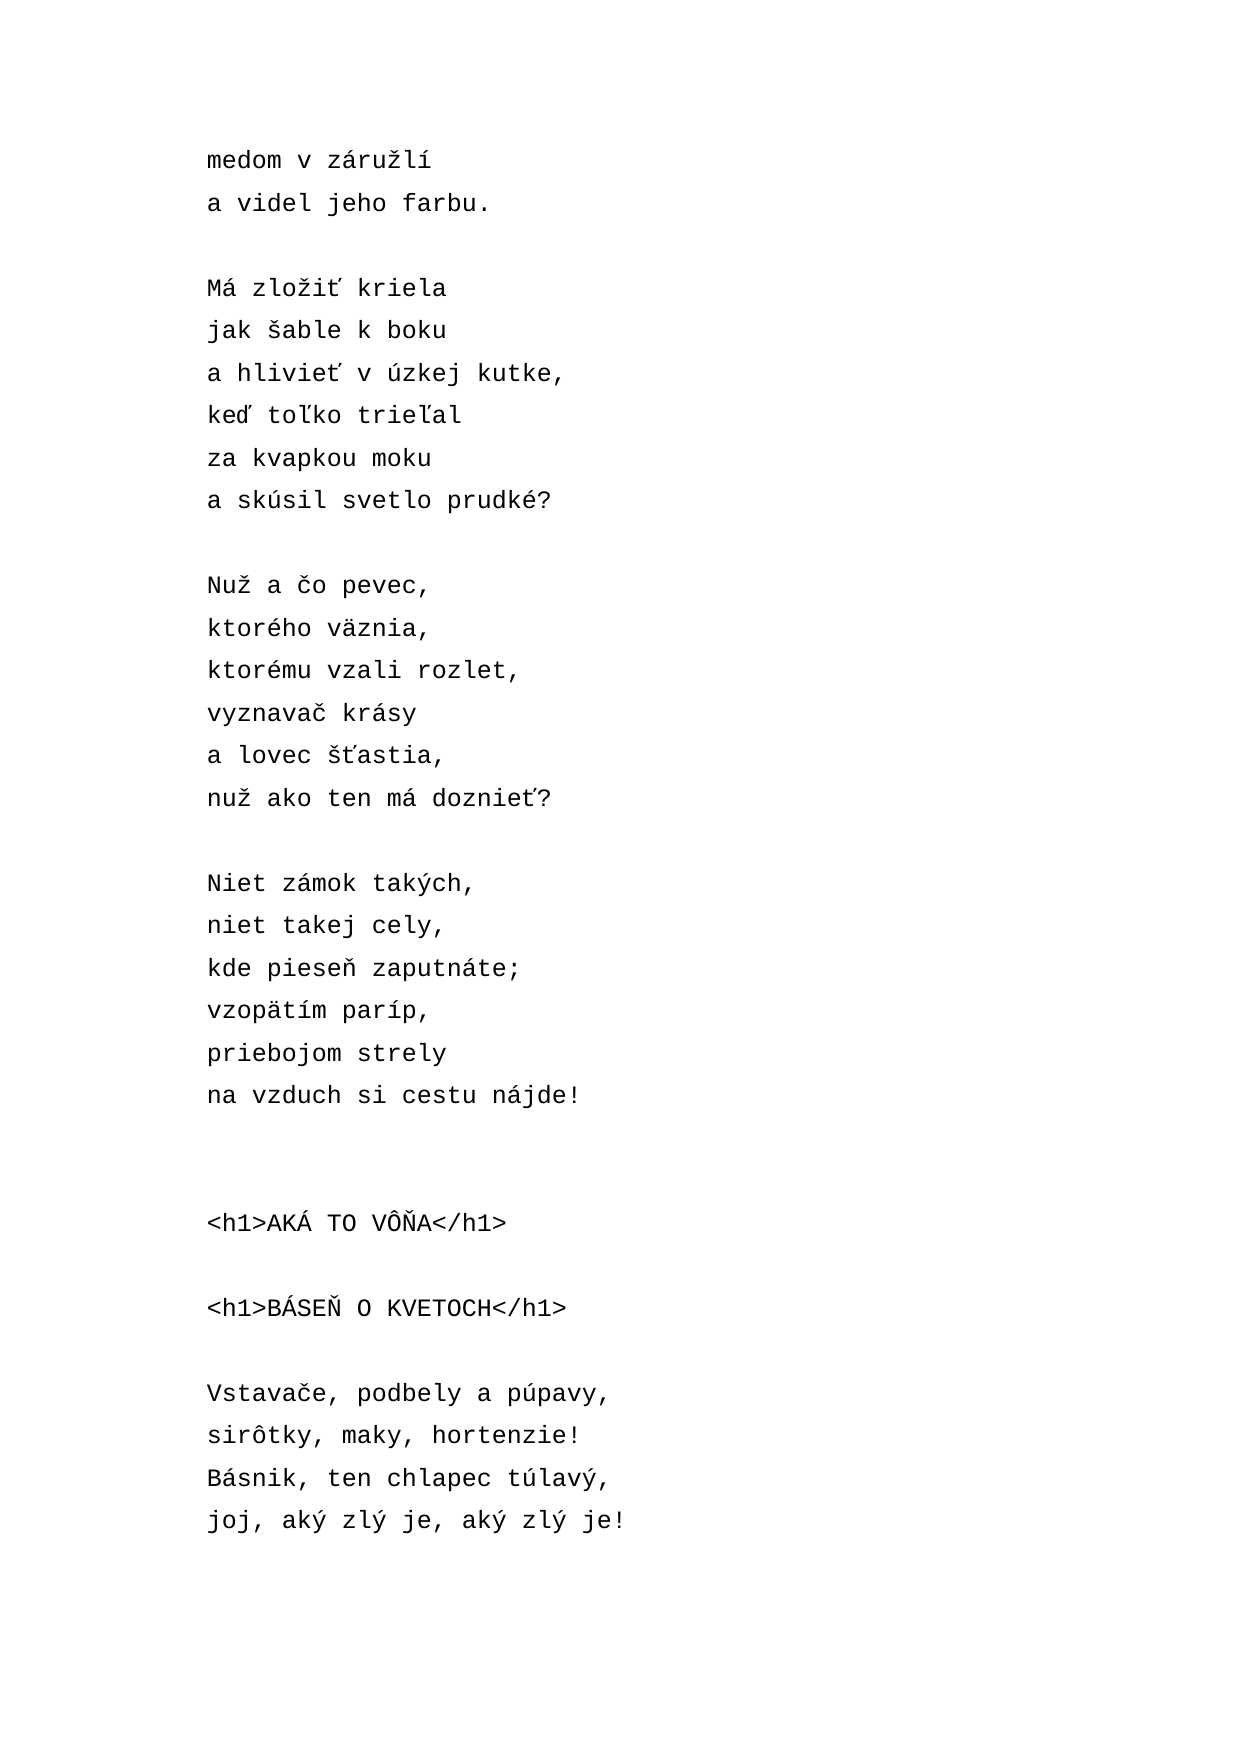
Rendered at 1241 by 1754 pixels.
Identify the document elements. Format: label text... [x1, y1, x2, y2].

text priebojom strely [148, 1040, 1093, 1068]
text Vstavače, podbely a púpavy, [148, 1380, 1093, 1408]
text ktorého väznia, [148, 615, 1093, 643]
text ktorému vzali rozlet, [148, 658, 1093, 686]
text za kvapkou moku [148, 445, 1093, 473]
text a lovec šťastia, [148, 743, 1093, 771]
text Nuž a čo pevec, [148, 573, 1093, 601]
text medom v záružlí [148, 148, 1093, 176]
text <h1>BÁSEŇ O KVETOCH</h1> [148, 1295, 1093, 1323]
text jak šable k boku [148, 318, 1093, 346]
text a skúsil svetlo prudké? [148, 488, 1093, 516]
text nuž ako ten má doznieť? [148, 785, 1093, 813]
text keď toľko trieľal [148, 403, 1093, 431]
text joj, aký zlý je, aký zlý je! [148, 1508, 1093, 1536]
text a videl jeho farbu. [148, 190, 1093, 218]
text Má zložiť kriela [148, 275, 1093, 303]
text vzopätím paríp, [148, 998, 1093, 1026]
text niet takej cely, [148, 913, 1093, 941]
text sirôtky, maky, hortenzie! [148, 1423, 1093, 1451]
text vyznavač krásy [148, 700, 1093, 728]
text Niet zámok takých, [148, 870, 1093, 898]
text a hlivieť v úzkej kutke, [148, 360, 1093, 388]
text Básnik, ten chlapec túlavý, [148, 1465, 1093, 1493]
text na vzduch si cestu nájde! [148, 1083, 1093, 1111]
text kde pieseň zaputnáte; [148, 955, 1093, 983]
text <h1>AKÁ TO VÔŇA</h1> [148, 1210, 1093, 1238]
